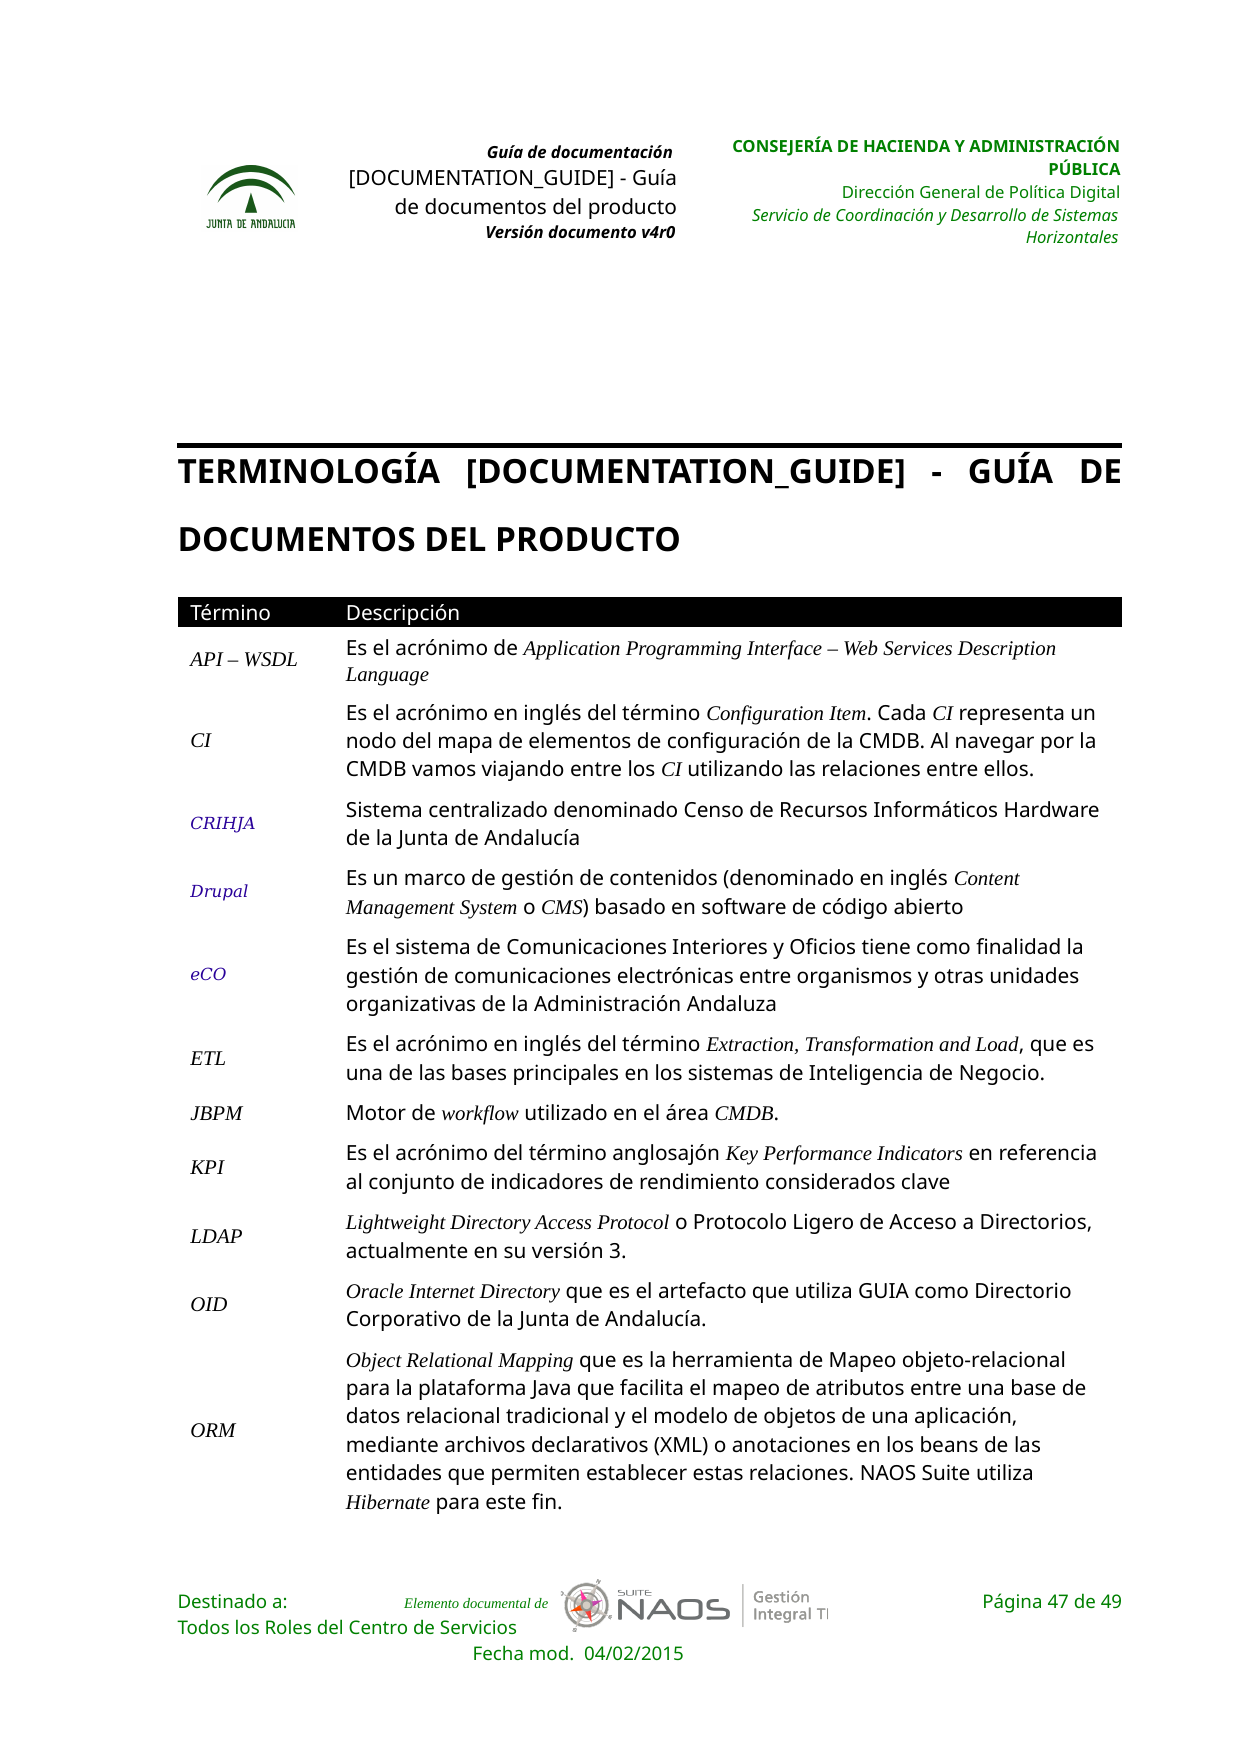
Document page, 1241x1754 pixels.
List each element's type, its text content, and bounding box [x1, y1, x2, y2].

table_cell Lightweight Directory Access Protocol o Protocolo Ligero de Acceso a Directorios, actualmente en su versión 3. [334, 1201, 1122, 1270]
table_header Descripción [335, 598, 1121, 626]
table_cell Oracle Internet Directory que es el artefacto que utiliza GUIA como Directorio Corporativo de la Junta de Andalucía. [334, 1270, 1122, 1339]
table_cell Es un marco de gestión de contenidos (denominado en inglés Content Management System o CMS) basado en software de código abierto [334, 858, 1122, 926]
table_cell Object Relational Mapping que es la herramienta de Mapeo objeto-relacional para la plataforma Java que facilita el mapeo de atributos entre una base de datos relacional tradicional y el modelo de objetos de una aplicación, mediante archivos declarativos (XML) o anotaciones en los beans de las entidades que permiten establecer estas relaciones. NAOS Suite utiliza Hibernate para este fin. [334, 1339, 1122, 1521]
table_cell ETL [179, 1024, 334, 1092]
text Terminología [DOCUMENTATION_GUIDE] - Guía de documentos del producto [177, 448, 1122, 562]
table_cell KPI [179, 1133, 334, 1201]
table_cell CI [179, 692, 334, 789]
table_cell Drupal [179, 858, 334, 926]
table_cell Es el acrónimo en inglés del término Configuration Item. Cada CI representa un nodo del mapa de elementos de configuración de la CMDB. Al navegar por la CMDB vamos viajando entre los CI utilizando las relaciones entre ellos. [334, 692, 1122, 789]
table_cell Sistema centralizado denominado Censo de Recursos Informáticos Hardware de la Junta de Andalucía [334, 789, 1122, 858]
table_cell Es el acrónimo de Application Programming Interface – Web Services Description Language [334, 627, 1122, 692]
table_cell LDAP [179, 1201, 334, 1270]
table_cell OID [179, 1270, 334, 1339]
picture [560, 1579, 829, 1632]
picture [201, 165, 298, 232]
table_cell JBPM [179, 1092, 334, 1133]
table_cell API – WSDL [179, 627, 334, 692]
table_cell Es el acrónimo en inglés del término Extraction, Transformation and Load, que es una de las bases principales en los sistemas de Inteligencia de Negocio. [334, 1024, 1122, 1092]
table_cell Es el acrónimo del término anglosajón Key Performance Indicators en referencia al conjunto de indicadores de rendimiento considerados clave [334, 1133, 1122, 1201]
table_cell Es el sistema de Comunicaciones Interiores y Oficios tiene como finalidad la gestión de comunicaciones electrónicas entre organismos y otras unidades organizativas de la Administración Andaluza [334, 926, 1122, 1023]
table_header Término [179, 598, 334, 626]
table_cell eCO [179, 926, 334, 1023]
table_cell Motor de workflow utilizado en el área CMDB. [334, 1092, 1122, 1133]
table_cell CRIHJA [179, 789, 334, 858]
table_cell ORM [179, 1339, 334, 1521]
